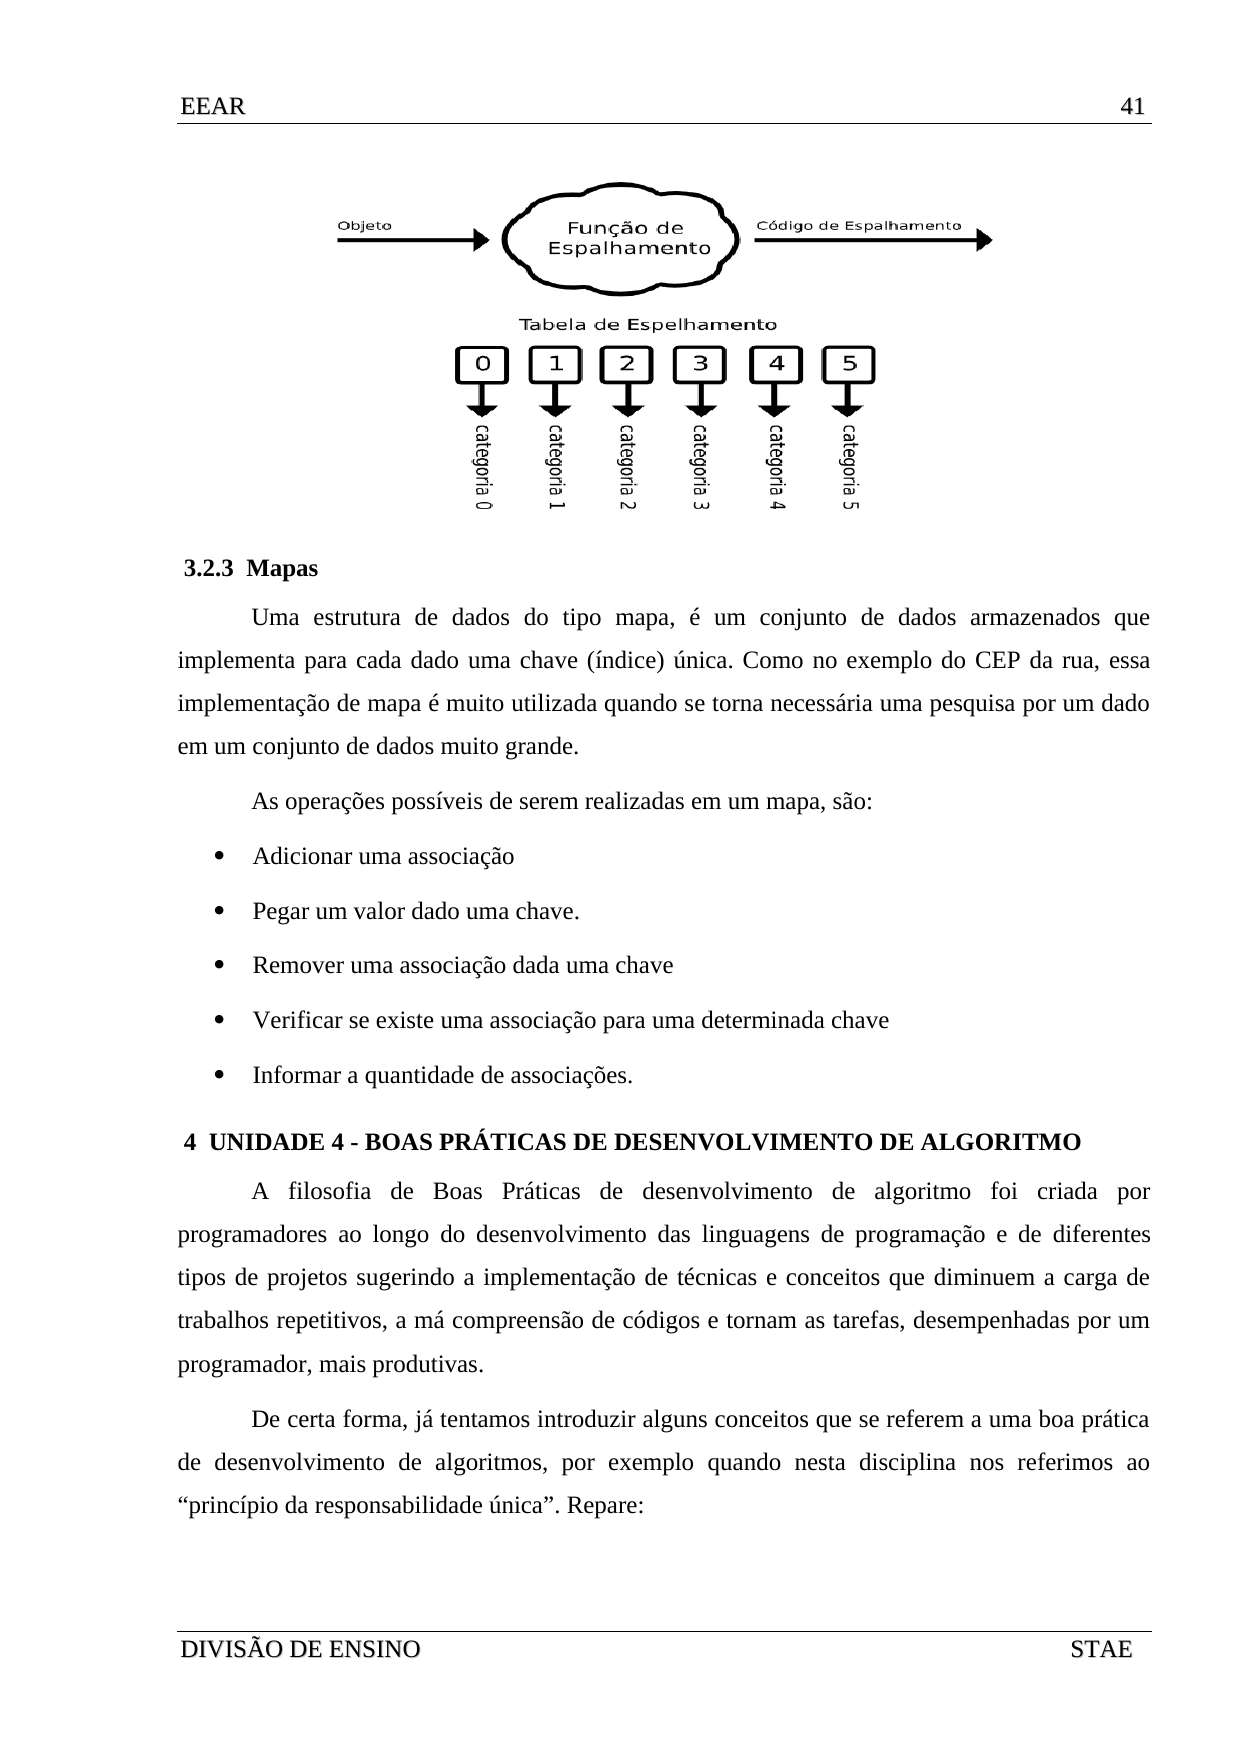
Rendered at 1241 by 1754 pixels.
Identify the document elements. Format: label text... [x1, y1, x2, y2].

list Verificar se existe uma associação para uma determinada chave [215, 1006, 1152, 1034]
list Informar a quantidade de associações. [215, 1060, 1152, 1089]
list Pegar um valor dado uma chave. [215, 896, 1152, 924]
text De certa forma, já tentamos introduzir alguns conceitos que se referem a uma boa prática de desenvolvimento de algoritmos, por exemplo quando nesta disciplina nos referimos ao “princípio da responsabilidade única”. Repare: [177, 1404, 1152, 1519]
text A filosofia de Boas Práticas de desenvolvimento de algoritmo foi criada por programadores ao longo do desenvolvimento das linguagens de programação e de diferentes tipos de projetos sugerindo a implementação de técnicas e conceitos que diminuem a carga de trabalhos repetitivos, a má compreensão de códigos e tornam as tarefas, desempenhadas por um programador, mais produtivas. [177, 1176, 1152, 1377]
text Uma estrutura de dados do tipo mapa, é um conjunto de dados armazenados que implementa para cada dado uma chave (índice) única. Como no exemplo do CEP da rua, essa implementação de mapa é muito utilizada quando se torna necessária uma pesquisa por um dado em um conjunto de dados muito grande. [177, 602, 1152, 760]
subtitle Mapas [177, 553, 1152, 581]
list Adicionar uma associação [215, 841, 1152, 869]
subtitle Unidade 4 - Boas práticas de desenvolvimento de algoritmo [177, 1127, 1152, 1156]
text As operações possíveis de serem realizadas em um mapa, são: [177, 786, 1152, 815]
picture [335, 182, 993, 509]
list Remover uma associação dada uma chave [215, 951, 1152, 979]
